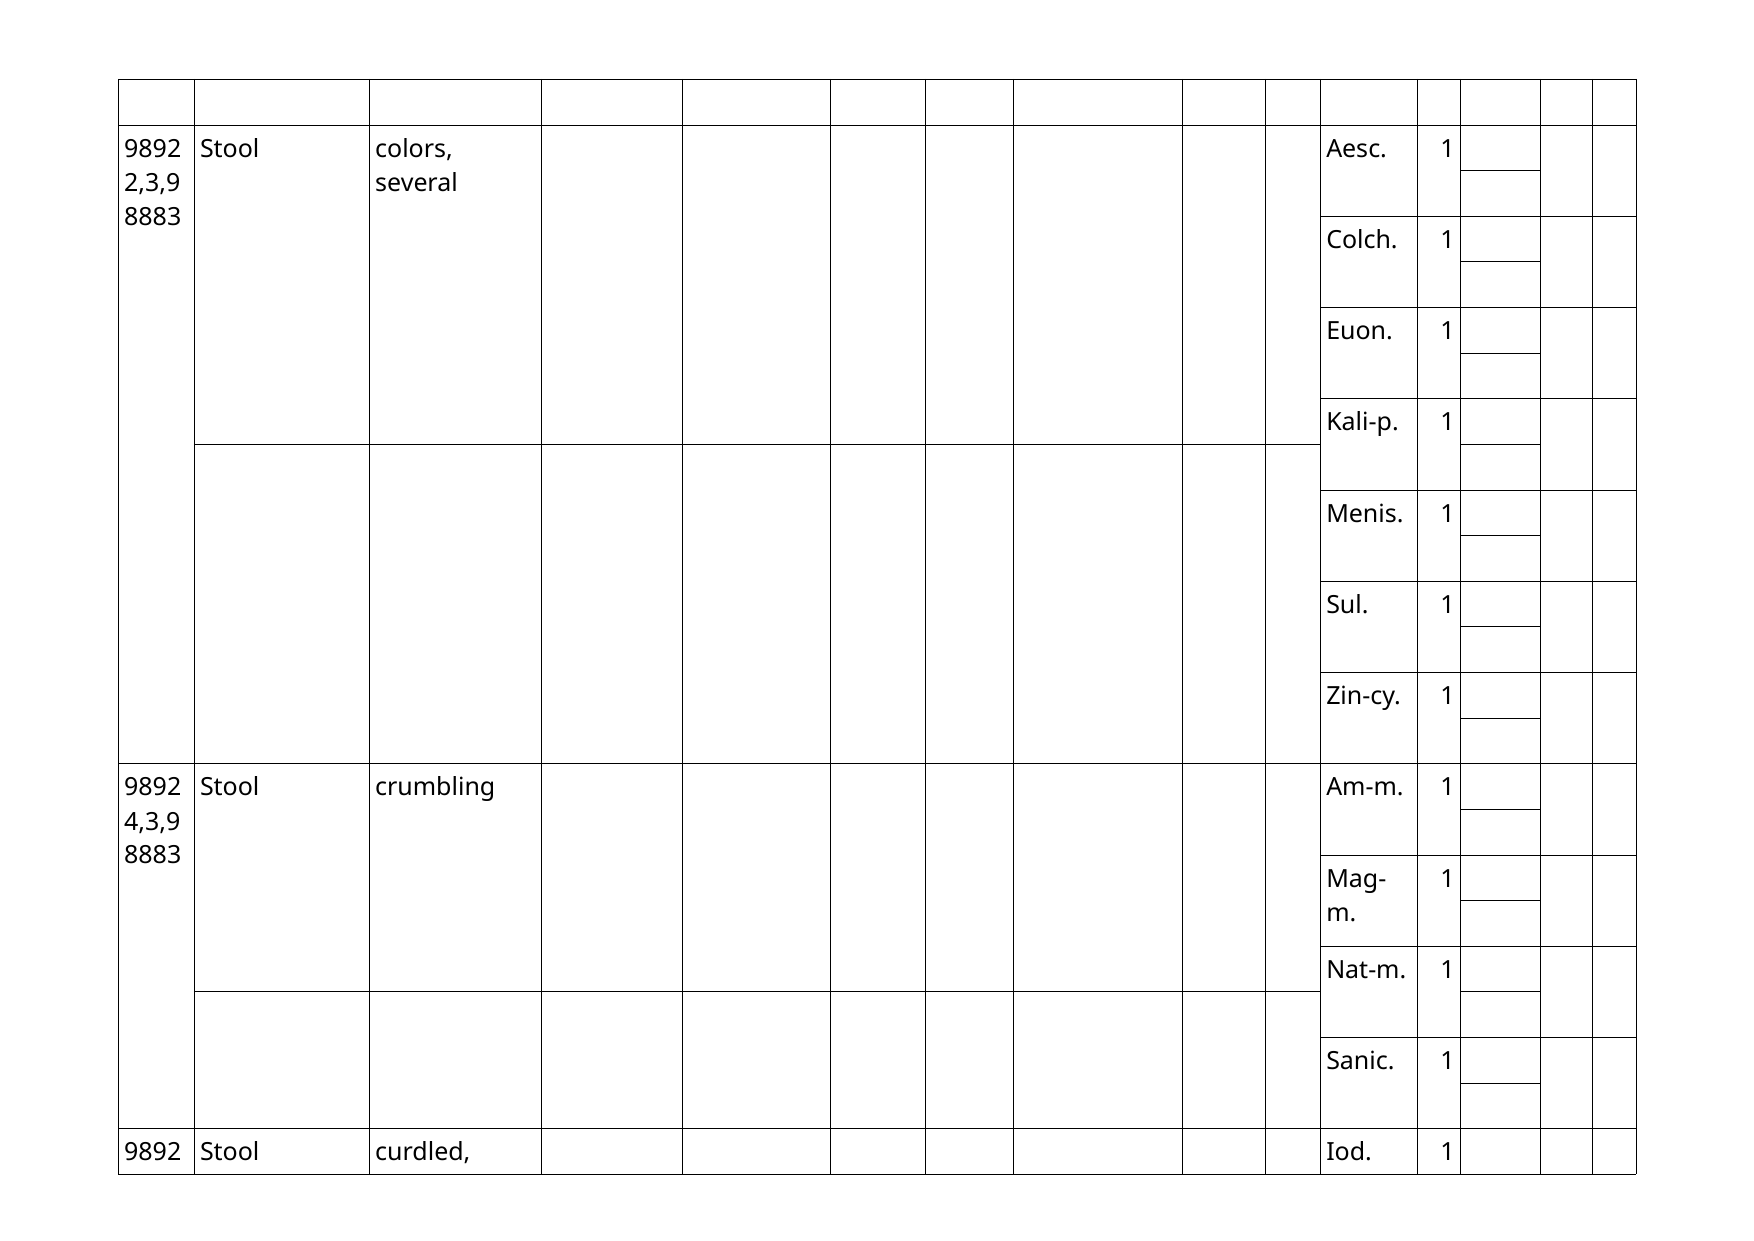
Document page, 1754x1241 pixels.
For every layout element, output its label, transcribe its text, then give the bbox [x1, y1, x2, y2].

table_cell [1593, 399, 1636, 489]
table_cell [1593, 764, 1636, 854]
table_cell [1014, 445, 1182, 763]
table_cell [1183, 992, 1265, 1128]
table_cell Iod. [1321, 1129, 1417, 1174]
table_cell [926, 1129, 1013, 1174]
table_cell [1461, 308, 1540, 353]
table_cell Sul. [1321, 582, 1417, 672]
table_cell [1593, 126, 1636, 216]
table_cell [1461, 171, 1540, 216]
table_cell 1 [1418, 308, 1460, 398]
table_cell colors, several [370, 126, 541, 444]
table_cell Aesc. [1321, 126, 1417, 216]
table_cell Colch. [1321, 217, 1417, 307]
table_cell [542, 764, 682, 991]
table_cell [1461, 1038, 1540, 1083]
table_cell [1183, 126, 1265, 444]
table_cell [1593, 1129, 1636, 1174]
table_cell [1461, 445, 1540, 489]
table_cell 1 [1418, 856, 1460, 946]
table_cell [1541, 308, 1592, 398]
table_cell [1541, 1129, 1592, 1174]
table_cell [542, 126, 682, 444]
table_cell [926, 80, 1013, 124]
table_cell [831, 992, 925, 1128]
table_cell Kali-p. [1321, 399, 1417, 489]
table_cell [119, 80, 194, 124]
table_cell [1593, 491, 1636, 581]
table_cell [1461, 947, 1540, 991]
table_cell [1461, 354, 1540, 398]
table_cell 1 [1418, 126, 1460, 216]
table_cell [1461, 992, 1540, 1037]
table_cell [926, 445, 1013, 763]
table_cell [1541, 856, 1592, 946]
table_cell [1593, 582, 1636, 672]
table_cell [926, 992, 1013, 1128]
table_cell [1183, 445, 1265, 763]
table_cell [683, 1129, 830, 1174]
table_cell [831, 445, 925, 763]
table_cell [1461, 627, 1540, 672]
table_cell [1461, 536, 1540, 581]
table_cell [1541, 217, 1592, 307]
table_cell [195, 992, 369, 1128]
table_cell [1593, 80, 1636, 124]
table_cell [1541, 1038, 1592, 1128]
table_cell [542, 992, 682, 1128]
table_cell [1014, 126, 1182, 444]
table_cell [195, 80, 369, 124]
table_cell [831, 1129, 925, 1174]
table_cell 1 [1418, 399, 1460, 489]
table_cell [1266, 992, 1320, 1128]
table_cell [1541, 126, 1592, 216]
table_cell [1014, 992, 1182, 1128]
table_cell [1461, 901, 1540, 946]
table_cell [1461, 217, 1540, 261]
table_cell 1 [1418, 673, 1460, 763]
table_cell [1593, 856, 1636, 946]
table_cell [1593, 673, 1636, 763]
table_cell Stool [195, 764, 369, 991]
table_cell 1 [1418, 217, 1460, 307]
table_cell 1 [1418, 947, 1460, 1037]
table_cell [683, 80, 830, 124]
table_cell [1593, 1038, 1636, 1128]
table_cell [926, 126, 1013, 444]
table_cell [1461, 126, 1540, 170]
table_cell 1 [1418, 764, 1460, 854]
table_cell [1183, 80, 1265, 124]
table_cell [542, 80, 682, 124]
table_cell [370, 80, 541, 124]
table_cell [1541, 947, 1592, 1037]
table_cell [1541, 673, 1592, 763]
table_cell [1541, 80, 1592, 124]
table_cell [1461, 719, 1540, 763]
table_cell [1461, 582, 1540, 626]
table_cell [1266, 126, 1320, 444]
table_cell [542, 445, 682, 763]
table_cell [1461, 673, 1540, 718]
table_cell [1014, 764, 1182, 991]
table_cell [370, 445, 541, 763]
table_cell Stool [195, 126, 369, 444]
table_cell [1183, 1129, 1265, 1174]
table_cell Sanic. [1321, 1038, 1417, 1128]
table_cell [1461, 80, 1540, 124]
table_cell curdled, [370, 1129, 541, 1174]
table_cell 1 [1418, 491, 1460, 581]
table_cell crumbling [370, 764, 541, 991]
table_cell [1183, 764, 1265, 991]
table_cell [1266, 1129, 1320, 1174]
table_cell [1014, 1129, 1182, 1174]
table_cell [1461, 491, 1540, 535]
table_cell 1 [1418, 582, 1460, 672]
table_cell [1541, 764, 1592, 854]
table_cell [1461, 764, 1540, 809]
table_cell [1461, 810, 1540, 854]
table_cell [542, 1129, 682, 1174]
table_cell [1321, 80, 1417, 124]
table_cell [1541, 399, 1592, 489]
table_cell [683, 992, 830, 1128]
table_cell Am-m. [1321, 764, 1417, 854]
table_cell [1461, 1129, 1540, 1174]
table_cell [683, 445, 830, 763]
table_cell [1593, 308, 1636, 398]
table_cell [195, 445, 369, 763]
table_cell [1266, 445, 1320, 763]
table_cell [1593, 217, 1636, 307]
table_cell [1266, 764, 1320, 991]
table_cell [1541, 582, 1592, 672]
table_cell [1593, 947, 1636, 1037]
table_cell [926, 764, 1013, 991]
table_cell Mag-m. [1321, 856, 1417, 946]
table_cell [831, 764, 925, 991]
table_cell Stool [195, 1129, 369, 1174]
table_cell Menis. [1321, 491, 1417, 581]
table_cell 9892 [119, 1129, 194, 1174]
table_cell [370, 992, 541, 1128]
table_cell [1014, 80, 1182, 124]
table_cell Nat-m. [1321, 947, 1417, 1037]
table_cell Zin-cy. [1321, 673, 1417, 763]
table_cell [831, 80, 925, 124]
table_cell [1461, 856, 1540, 900]
table_cell [831, 126, 925, 444]
table_cell [1541, 491, 1592, 581]
table_cell [1461, 262, 1540, 307]
table_cell [1461, 399, 1540, 444]
table_cell [1461, 1084, 1540, 1128]
table_cell [1266, 80, 1320, 124]
table_cell 1 [1418, 1038, 1460, 1128]
table_cell [683, 126, 830, 444]
table_cell 1 [1418, 1129, 1460, 1174]
table_cell Euon. [1321, 308, 1417, 398]
table_cell [1418, 80, 1460, 124]
table_cell 98922,3,98883 [119, 126, 194, 763]
table_cell 98924,3,98883 [119, 764, 194, 1128]
table_cell [683, 764, 830, 991]
